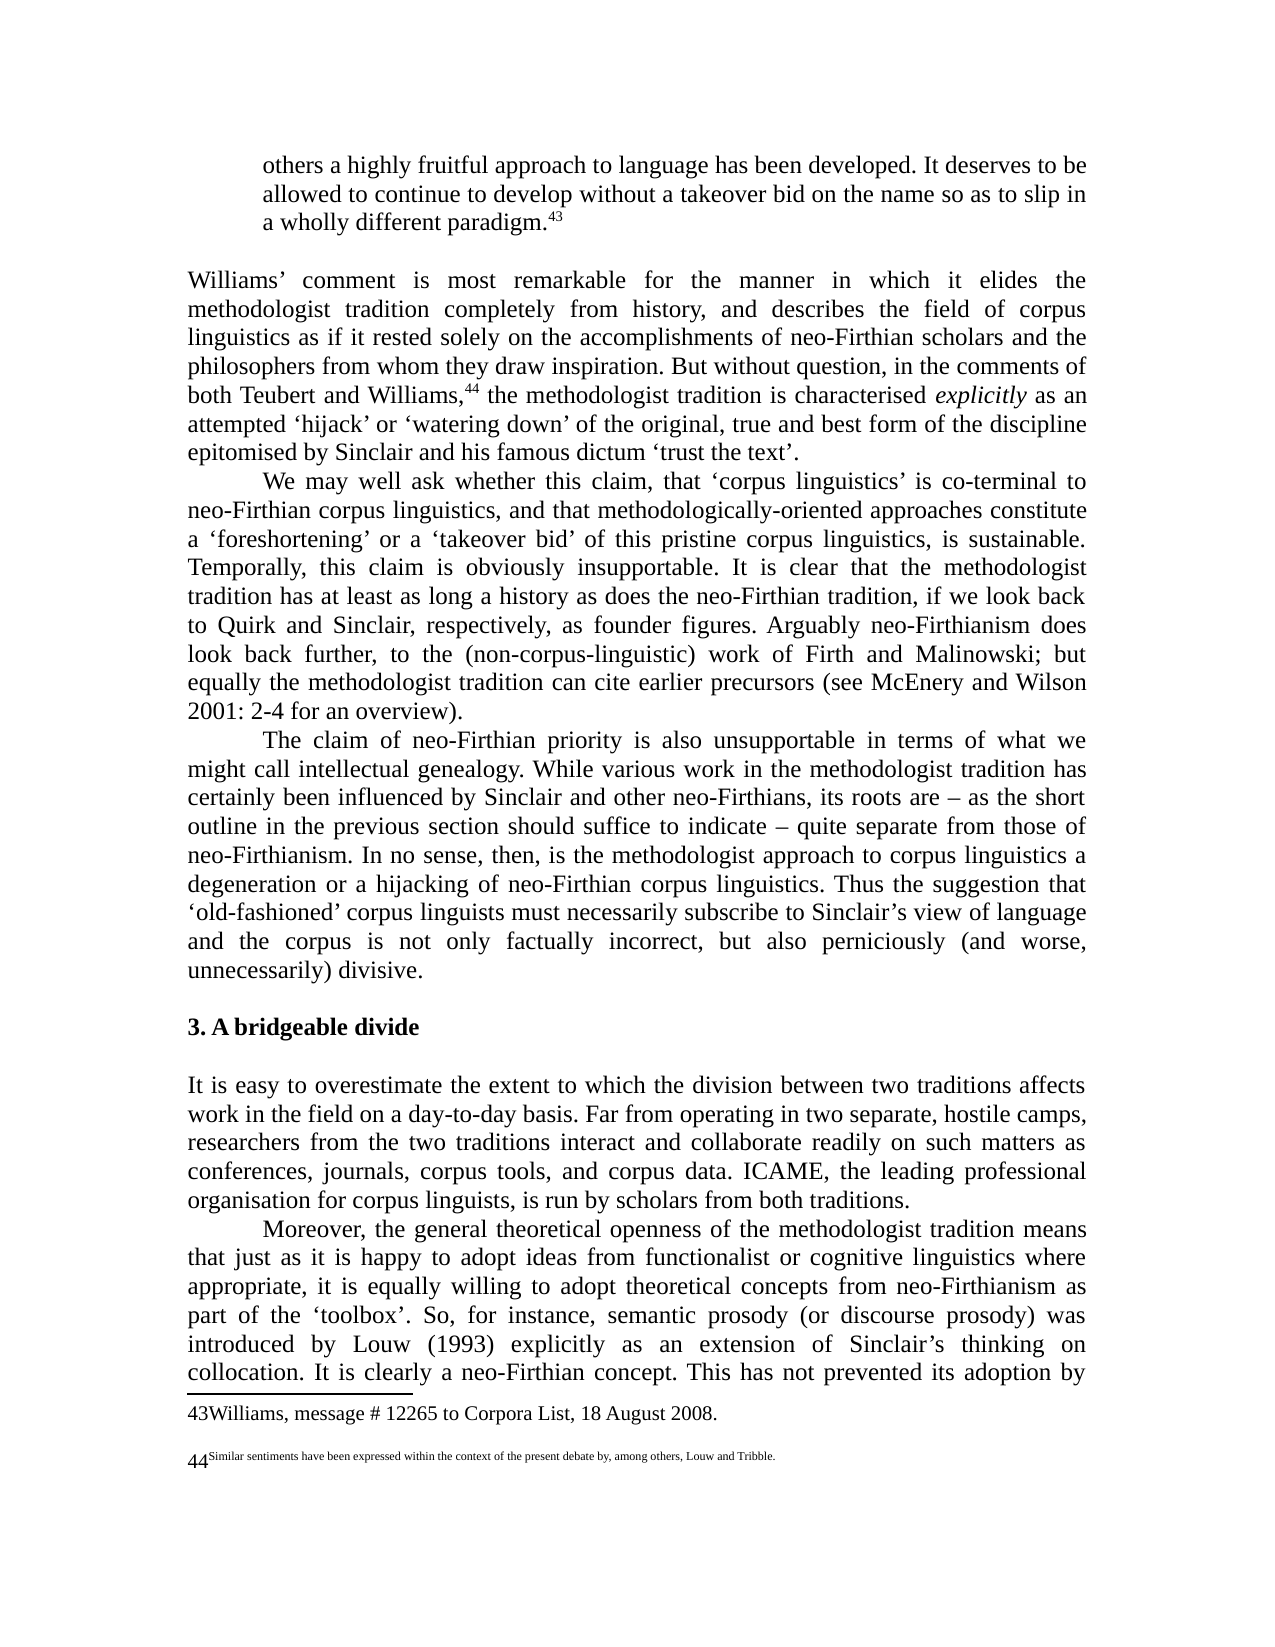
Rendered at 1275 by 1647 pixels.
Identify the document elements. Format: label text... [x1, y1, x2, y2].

text Williams, message # 12265 to Corpora List, 18 August 2008. [187, 1400, 1087, 1424]
text Moreover, the general theoretical openness of the methodologist tradition means that just as it is happy to adopt ideas from functionalist or cognitive linguistics where appropriate, it is equally willing to adopt theoretical concepts from neo-Firthianism as part of the ‘toolbox’. So, for instance, semantic prosody (or discourse prosody) was introduced by Louw (1993) explicitly as an extension of Sinclair’s thinking on collocation. It is clearly a neo-Firthian concept. This has not prevented its adoption by [187, 1214, 1087, 1386]
text Williams’ comment is most remarkable for the manner in which it elides the methodologist tradition completely from history, and describes the field of corpus linguistics as if it rested solely on the accomplishments of neo-Firthian scholars and the philosophers from whom they draw inspiration. But without question, in the comments of both Teubert and Williams, the methodologist tradition is characterised explicitly as an attempted ‘hijack’ or ‘watering down’ of the original, true and best form of the discipline epitomised by Sinclair and his famous dictum ‘trust the text’. [187, 265, 1087, 466]
text others a highly fruitful approach to language has been developed. It deserves to be allowed to continue to develop without a takeover bid on the name so as to slip in a wholly different paradigm. [262, 150, 1087, 236]
text 3. A bridgeable divide [187, 1012, 1087, 1041]
text We may well ask whether this claim, that ‘corpus linguistics’ is co-terminal to neo-Firthian corpus linguistics, and that methodologically-oriented approaches constitute a ‘foreshortening’ or a ‘takeover bid’ of this pristine corpus linguistics, is sustainable. Temporally, this claim is obviously insupportable. It is clear that the methodologist tradition has at least as long a history as does the neo-Firthian tradition, if we look back to Quirk and Sinclair, respectively, as founder figures. Arguably neo-Firthianism does look back further, to the (non-corpus-linguistic) work of Firth and Malinowski; but equally the methodologist tradition can cite earlier precursors (see McEnery and Wilson 2001: 2-4 for an overview). [187, 466, 1087, 725]
text Similar sentiments have been expressed within the context of the present debate by, among others, Louw and Tribble. [187, 1448, 1087, 1473]
text The claim of neo-Firthian priority is also unsupportable in terms of what we might call intellectual genealogy. While various work in the methodologist tradition has certainly been influenced by Sinclair and other neo-Firthians, its roots are – as the short outline in the previous section should suffice to indicate – quite separate from those of neo-Firthianism. In no sense, then, is the methodologist approach to corpus linguistics a degeneration or a hijacking of neo-Firthian corpus linguistics. Thus the suggestion that ‘old-fashioned’ corpus linguists must necessarily subscribe to Sinclair’s view of language and the corpus is not only factually incorrect, but also perniciously (and worse, unnecessarily) divisive. [187, 725, 1087, 984]
text It is easy to overestimate the extent to which the division between two traditions affects work in the field on a day-to-day basis. Far from operating in two separate, hostile camps, researchers from the two traditions interact and collaborate readily on such matters as conferences, journals, corpus tools, and corpus data. ICAME, the leading professional organisation for corpus linguists, is run by scholars from both traditions. [187, 1070, 1087, 1214]
